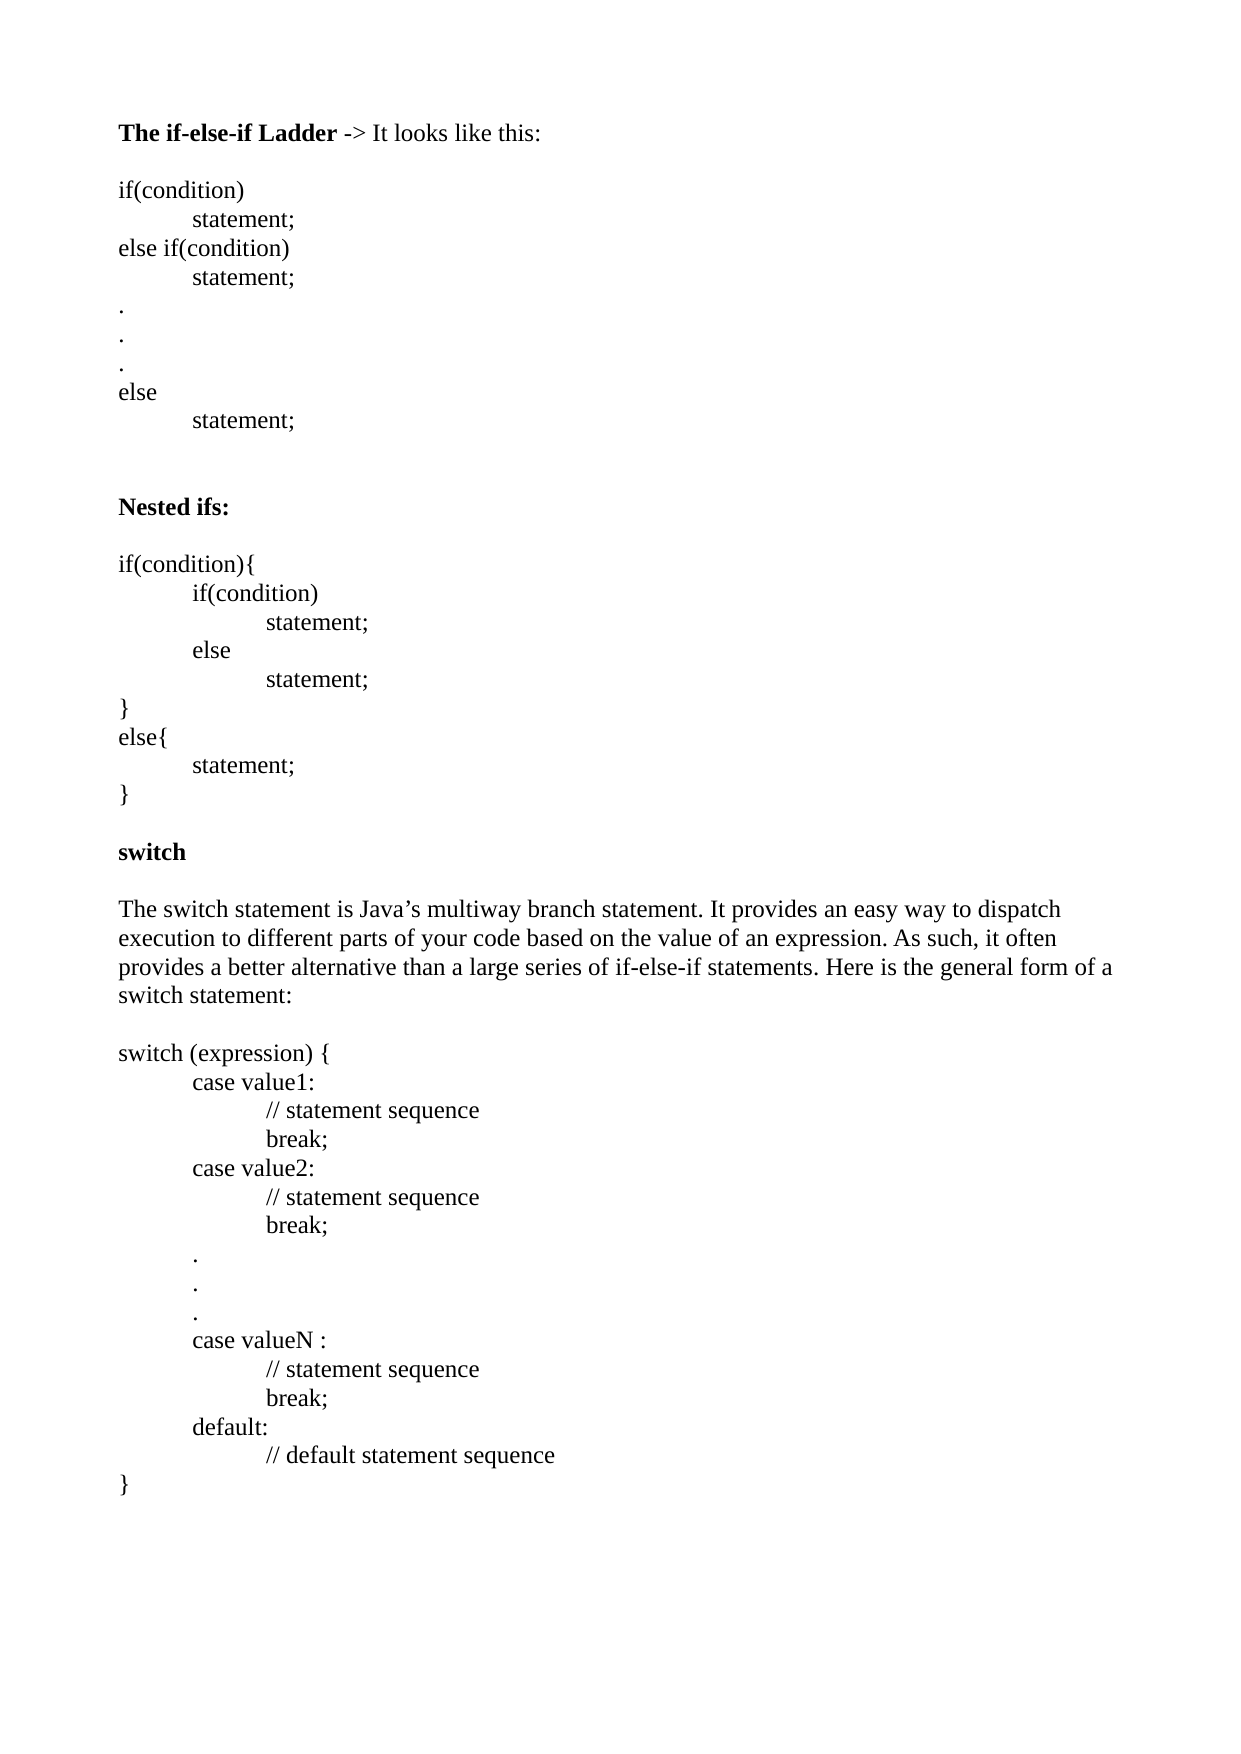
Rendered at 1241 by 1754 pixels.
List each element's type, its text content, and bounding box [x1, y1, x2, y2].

text case valueN : [118, 1326, 1122, 1354]
text statement; [118, 406, 1122, 434]
text . [118, 1268, 1122, 1297]
text . [118, 1297, 1122, 1326]
text case value1: [118, 1067, 1122, 1096]
text else if(condition) [118, 233, 1122, 262]
text // statement sequence [118, 1354, 1122, 1383]
text else [118, 377, 1122, 406]
text . [118, 291, 1122, 319]
text . [118, 348, 1122, 377]
text statement; [118, 607, 1122, 636]
text } [118, 779, 1122, 808]
text if(condition) [118, 578, 1122, 607]
text else [118, 636, 1122, 664]
text statement; [118, 664, 1122, 693]
text else{ [118, 722, 1122, 751]
text break; [118, 1383, 1122, 1412]
text statement; [118, 751, 1122, 779]
text Nested ifs: [118, 492, 1122, 521]
text switch [118, 837, 1122, 866]
text if(condition) [118, 176, 1122, 204]
text break; [118, 1211, 1122, 1239]
text // statement sequence [118, 1096, 1122, 1124]
text switch (expression) { [118, 1038, 1122, 1067]
text break; [118, 1124, 1122, 1153]
text statement; [118, 204, 1122, 233]
text default: [118, 1412, 1122, 1441]
text // default statement sequence [118, 1441, 1122, 1469]
text } [118, 1469, 1122, 1498]
text // statement sequence [118, 1182, 1122, 1211]
text The if-else-if Ladder -> It looks like this: [118, 118, 1122, 147]
text } [118, 693, 1122, 722]
text . [118, 1239, 1122, 1268]
text if(condition){ [118, 549, 1122, 578]
text . [118, 319, 1122, 348]
text The switch statement is Java’s multiway branch statement. It provides an easy way to dispatch execution to different parts of your code based on the value of an expression. As such, it often provides a better alternative than a large series of if-else-if statements. Here is the general form of a switch statement: [118, 894, 1122, 1009]
text statement; [118, 262, 1122, 291]
text case value2: [118, 1153, 1122, 1182]
